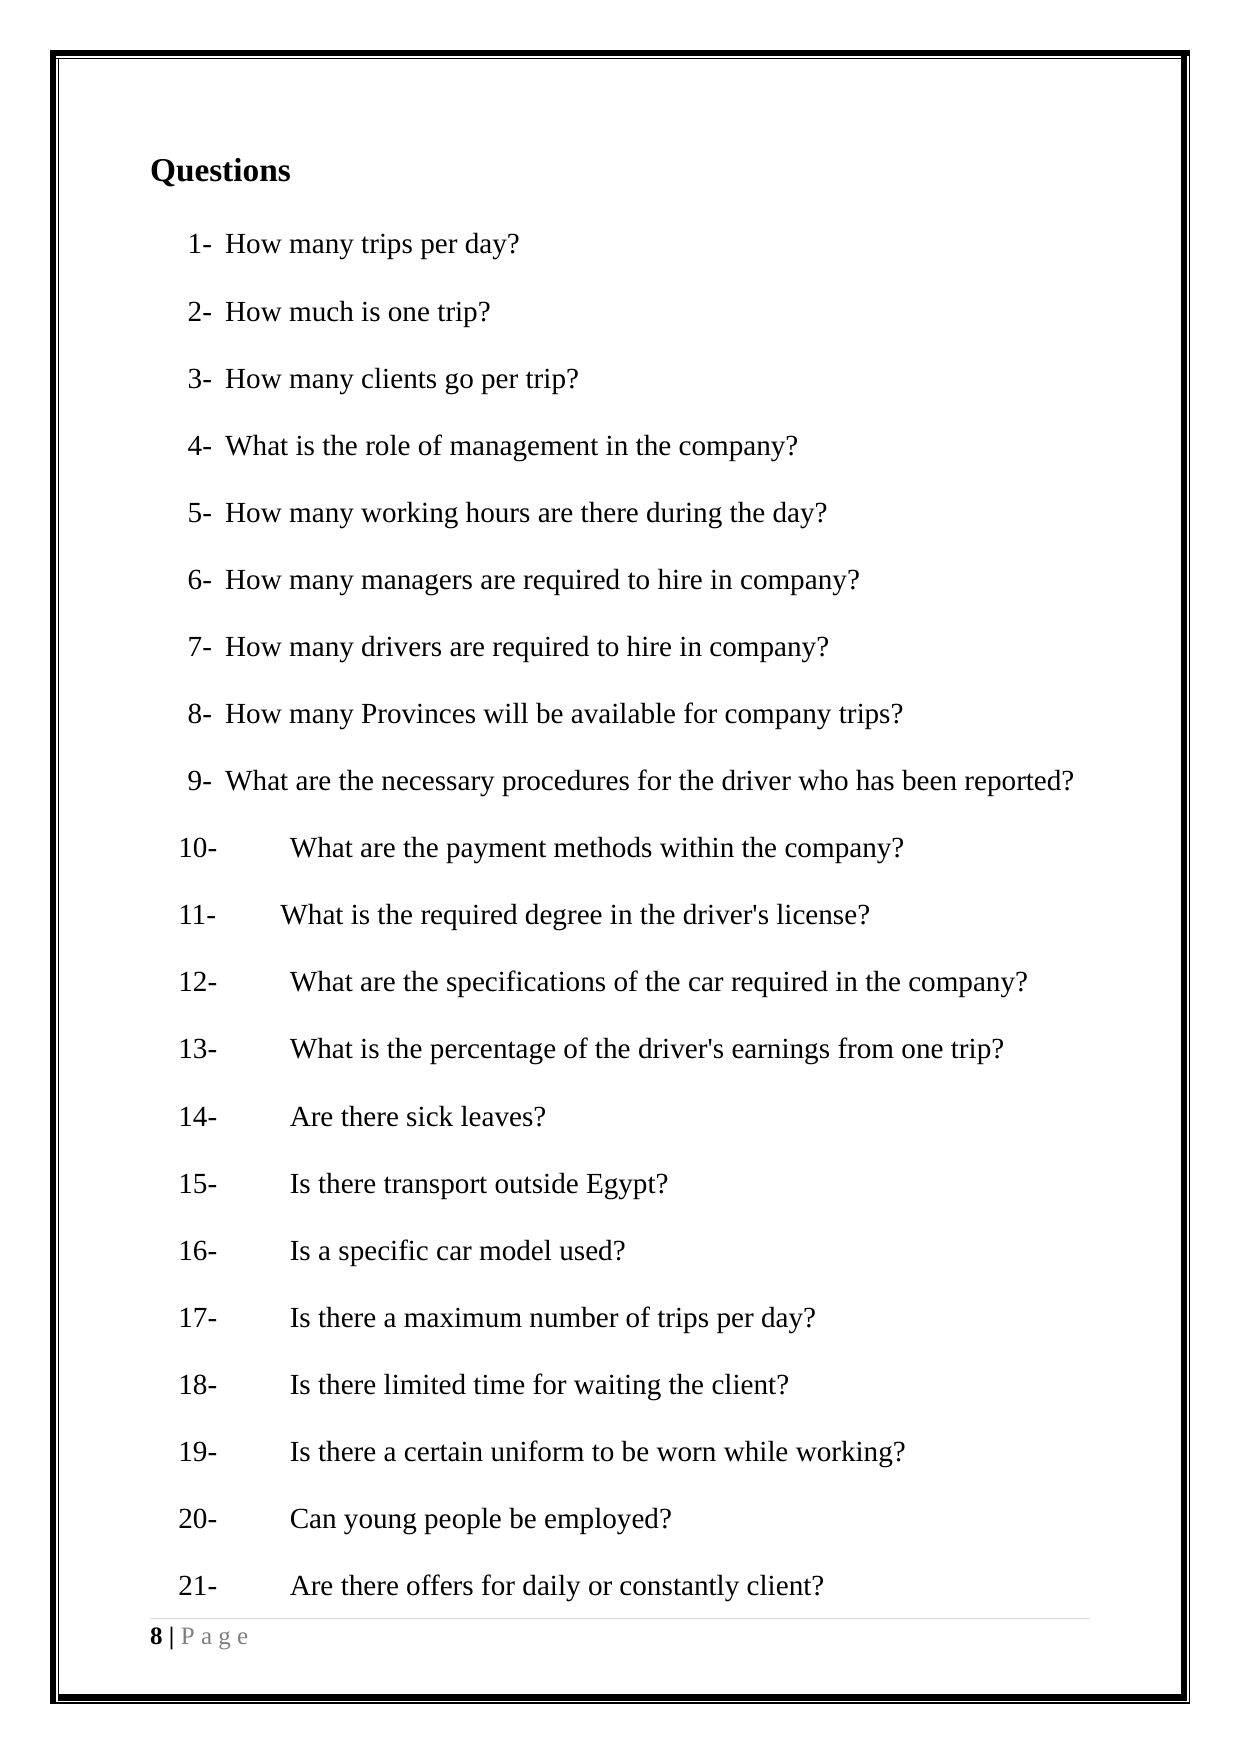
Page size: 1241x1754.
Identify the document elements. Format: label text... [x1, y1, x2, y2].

list Is there a certain uniform to be worn while working? [178, 1434, 1090, 1468]
list Is there a maximum number of trips per day? [178, 1300, 1090, 1333]
list How much is one trip? [187, 294, 1090, 327]
list What is the percentage of the driver's earnings from one trip? [178, 1032, 1090, 1065]
text Questions [150, 150, 1090, 188]
list How many trips per day? [187, 227, 1090, 260]
list Is there transport outside Egypt? [178, 1166, 1090, 1199]
list How many Provinces will be available for company trips? [187, 696, 1090, 730]
list Are there offers for daily or constantly client? [178, 1568, 1090, 1602]
list What are the necessary procedures for the driver who has been reported? [187, 763, 1090, 797]
list What is the required degree in the driver's license? [178, 897, 1090, 931]
list How many managers are required to hire in company? [187, 562, 1090, 596]
list Can young people be employed? [178, 1501, 1090, 1535]
list Are there sick leaves? [178, 1099, 1090, 1132]
list What are the payment methods within the company? [178, 830, 1090, 864]
list How many clients go per trip? [187, 361, 1090, 394]
list Is a specific car model used? [178, 1233, 1090, 1266]
list Is there limited time for waiting the client? [178, 1367, 1090, 1401]
list What are the specifications of the car required in the company? [178, 964, 1090, 998]
list How many drivers are required to hire in company? [187, 629, 1090, 663]
list How many working hours are there during the day? [187, 495, 1090, 528]
list What is the role of management in the company? [187, 428, 1090, 461]
